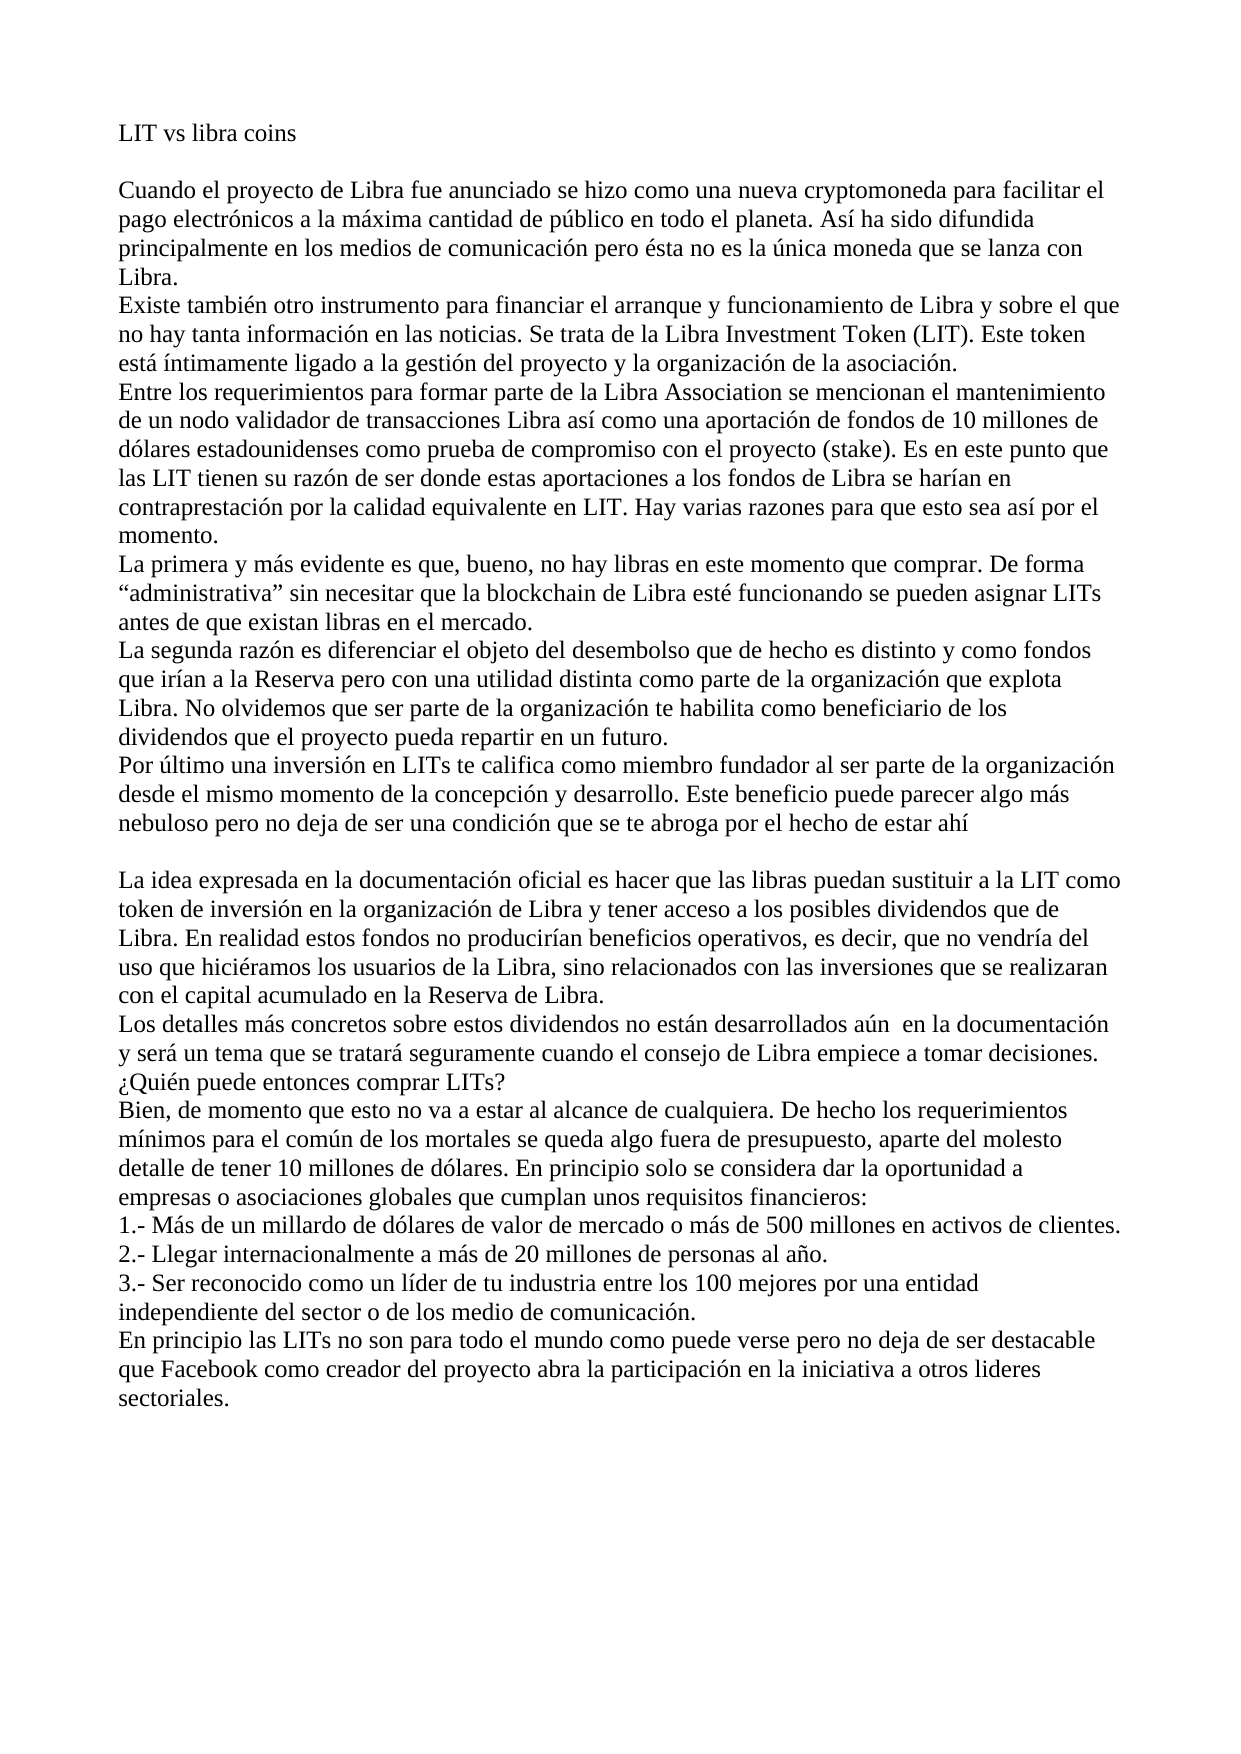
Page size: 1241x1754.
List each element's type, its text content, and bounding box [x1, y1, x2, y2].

text Cuando el proyecto de Libra fue anunciado se hizo como una nueva cryptomoneda para facilitar el pago electrónicos a la máxima cantidad de público en todo el planeta. Así ha sido difundida principalmente en los medios de comunicación pero ésta no es la única moneda que se lanza con Libra. [118, 176, 1122, 291]
text Los detalles más concretos sobre estos dividendos no están desarrollados aún en la documentación y será un tema que se tratará seguramente cuando el consejo de Libra empiece a tomar decisiones. [118, 1009, 1122, 1067]
text Entre los requerimientos para formar parte de la Libra Association se mencionan el mantenimiento de un nodo validador de transacciones Libra así como una aportación de fondos de 10 millones de dólares estadounidenses como prueba de compromiso con el proyecto (stake). Es en este punto que las LIT tienen su razón de ser donde estas aportaciones a los fondos de Libra se harían en contraprestación por la calidad equivalente en LIT. Hay varias razones para que esto sea así por el momento. [118, 377, 1122, 549]
text Existe también otro instrumento para financiar el arranque y funcionamiento de Libra y sobre el que no hay tanta información en las noticias. Se trata de la Libra Investment Token (LIT). Este token está íntimamente ligado a la gestión del proyecto y la organización de la asociación. [118, 291, 1122, 377]
text La primera y más evidente es que, bueno, no hay libras en este momento que comprar. De forma “administrativa” sin necesitar que la blockchain de Libra esté funcionando se pueden asignar LITs antes de que existan libras en el mercado. [118, 549, 1122, 636]
text La idea expresada en la documentación oficial es hacer que las libras puedan sustituir a la LIT como token de inversión en la organización de Libra y tener acceso a los posibles dividendos que de Libra. En realidad estos fondos no producirían beneficios operativos, es decir, que no vendría del uso que hiciéramos los usuarios de la Libra, sino relacionados con las inversiones que se realizaran con el capital acumulado en la Reserva de Libra. [118, 866, 1122, 1009]
text 3.- Ser reconocido como un líder de tu industria entre los 100 mejores por una entidad independiente del sector o de los medio de comunicación. [118, 1268, 1122, 1326]
text Bien, de momento que esto no va a estar al alcance de cualquiera. De hecho los requerimientos mínimos para el común de los mortales se queda algo fuera de presupuesto, aparte del molesto detalle de tener 10 millones de dólares. En principio solo se considera dar la oportunidad a empresas o asociaciones globales que cumplan unos requisitos financieros: [118, 1096, 1122, 1211]
text En principio las LITs no son para todo el mundo como puede verse pero no deja de ser destacable que Facebook como creador del proyecto abra la participación en la iniciativa a otros lideres sectoriales. [118, 1326, 1122, 1412]
text LIT vs libra coins [118, 118, 1122, 147]
text 1.- Más de un millardo de dólares de valor de mercado o más de 500 millones en activos de clientes. [118, 1211, 1122, 1239]
text 2.- Llegar internacionalmente a más de 20 millones de personas al año. [118, 1239, 1122, 1268]
text ¿Quién puede entonces comprar LITs? [118, 1067, 1122, 1096]
text La segunda razón es diferenciar el objeto del desembolso que de hecho es distinto y como fondos que irían a la Reserva pero con una utilidad distinta como parte de la organización que explota Libra. No olvidemos que ser parte de la organización te habilita como beneficiario de los dividendos que el proyecto pueda repartir en un futuro. [118, 636, 1122, 751]
text Por último una inversión en LITs te califica como miembro fundador al ser parte de la organización desde el mismo momento de la concepción y desarrollo. Este beneficio puede parecer algo más nebuloso pero no deja de ser una condición que se te abroga por el hecho de estar ahí [118, 751, 1122, 837]
